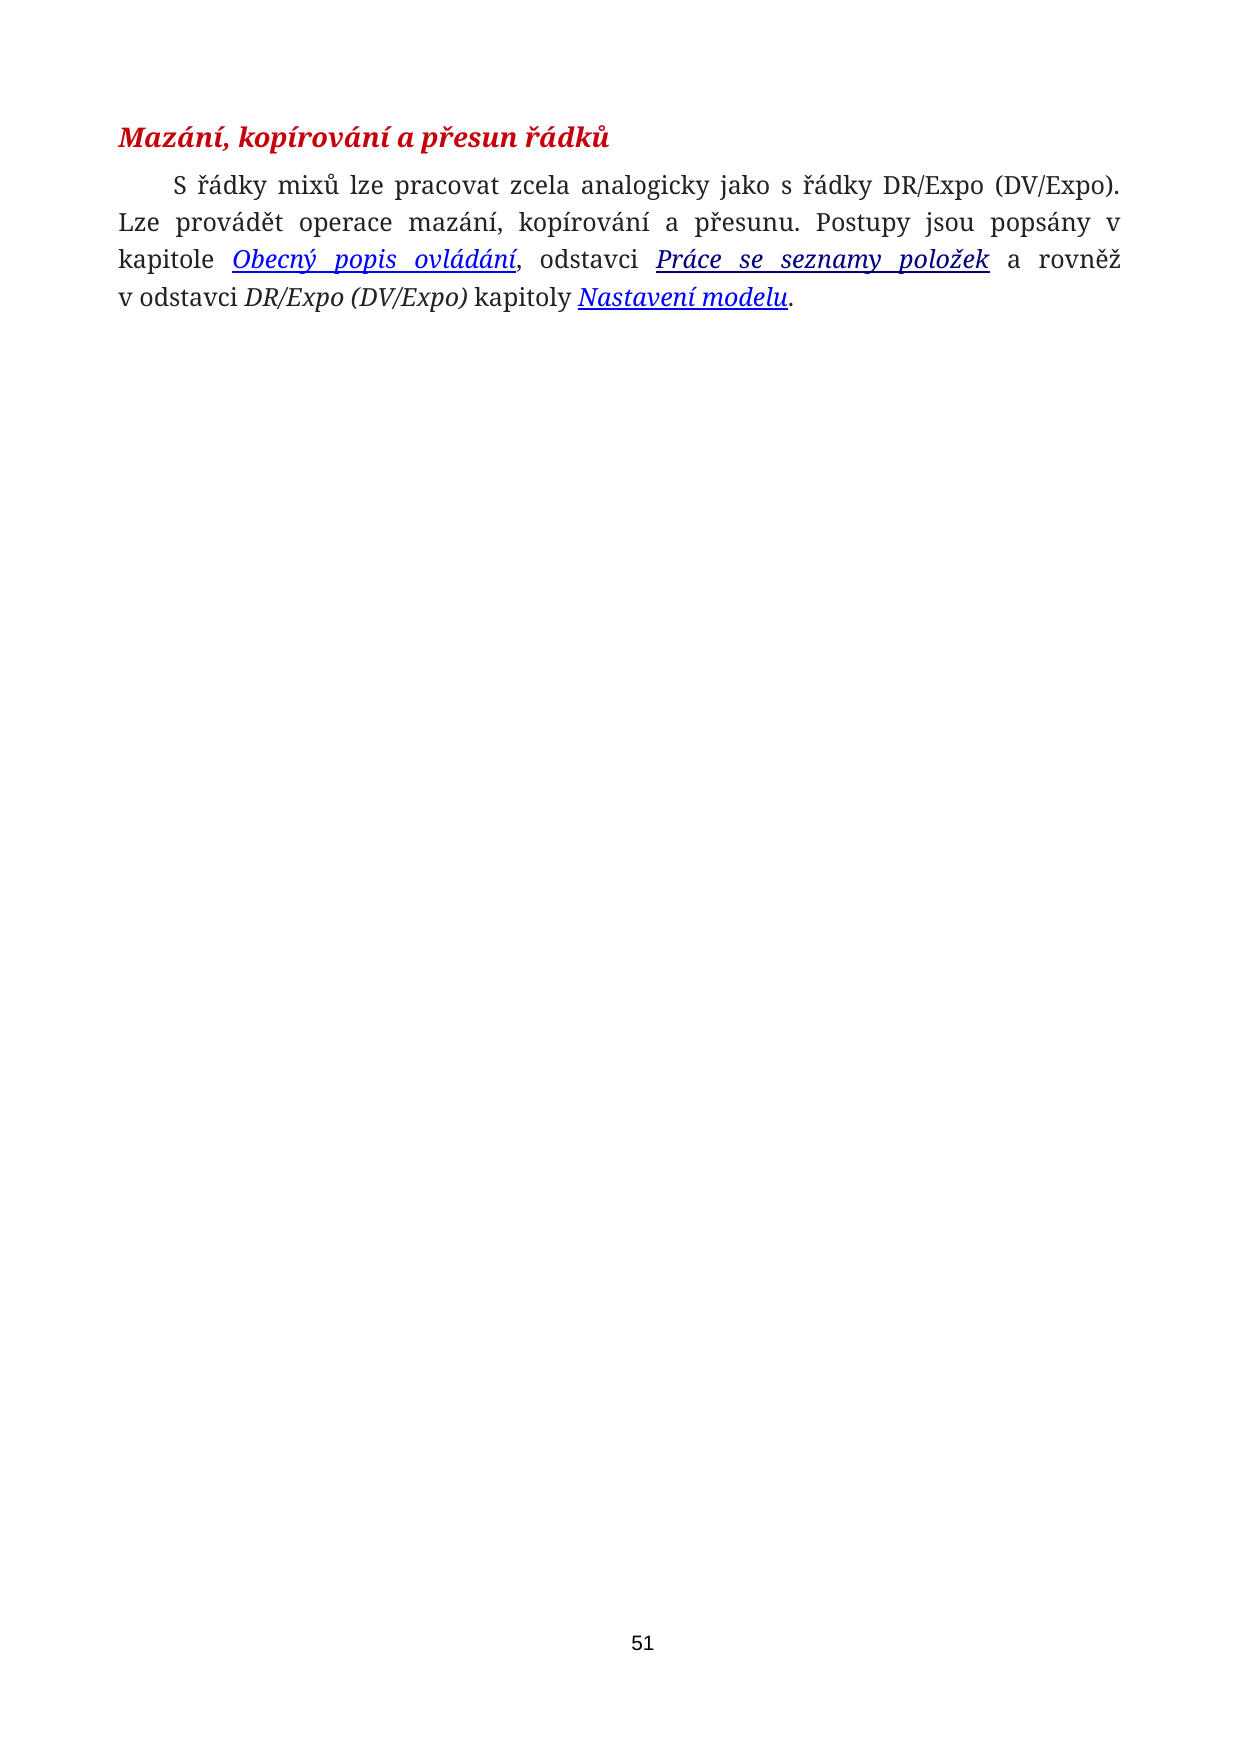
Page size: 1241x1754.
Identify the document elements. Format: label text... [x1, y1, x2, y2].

subtitle Mazání, kopírování a přesun řádků [118, 118, 1122, 155]
text S řádky mixů lze pracovat zcela analogicky jako s řádky DR/Expo (DV/Expo). Lze prová­dět operace mazání, kopírování a přesunu. Postupy jsou popsány v kapitole Obecný popis ovlá­dání, odstavci Práce se seznamy položek a rovněž v odstavci DR/Expo (DV/Expo) kapi­toly Nastavení modelu. [118, 167, 1122, 314]
